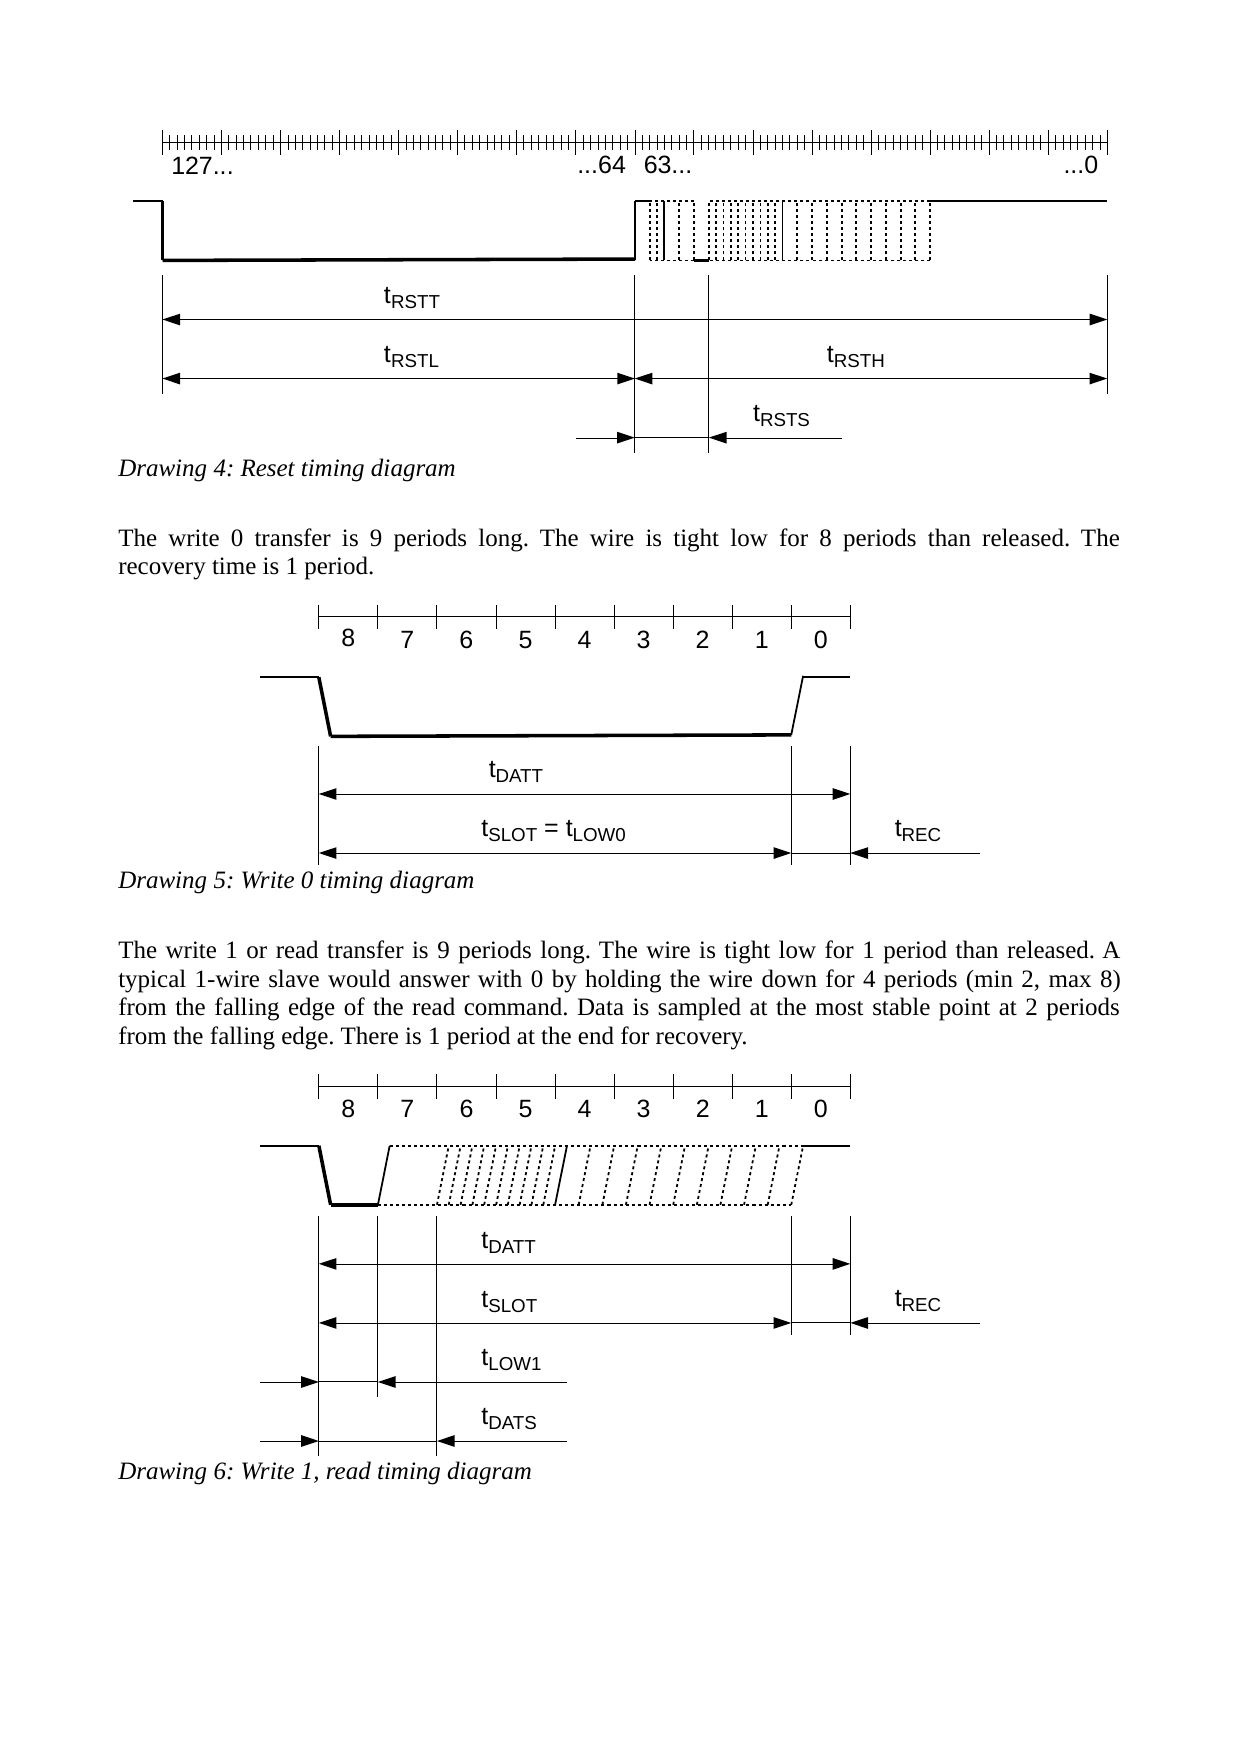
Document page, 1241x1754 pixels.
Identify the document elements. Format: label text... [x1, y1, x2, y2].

text Drawing 5: Write 0 timing diagram [118, 611, 1122, 894]
text Drawing 4: Reset timing diagram [118, 136, 1122, 481]
text Drawing 6: Write 1, read timing diagram [118, 1081, 1122, 1485]
text The write 1 or read transfer is 9 periods long. The wire is tight low for 1 period than released. A typical 1-wire slave would answer with 0 by holding the wire down for 4 periods (min 2, max 8) from the falling edge of the read command. Data is sampled at the most stable point at 2 periods from the falling edge. There is 1 period at the end for recovery. [118, 935, 1122, 1050]
text The write 0 transfer is 9 periods long. The wire is tight low for 8 periods than released. The recovery time is 1 period. [118, 523, 1122, 580]
